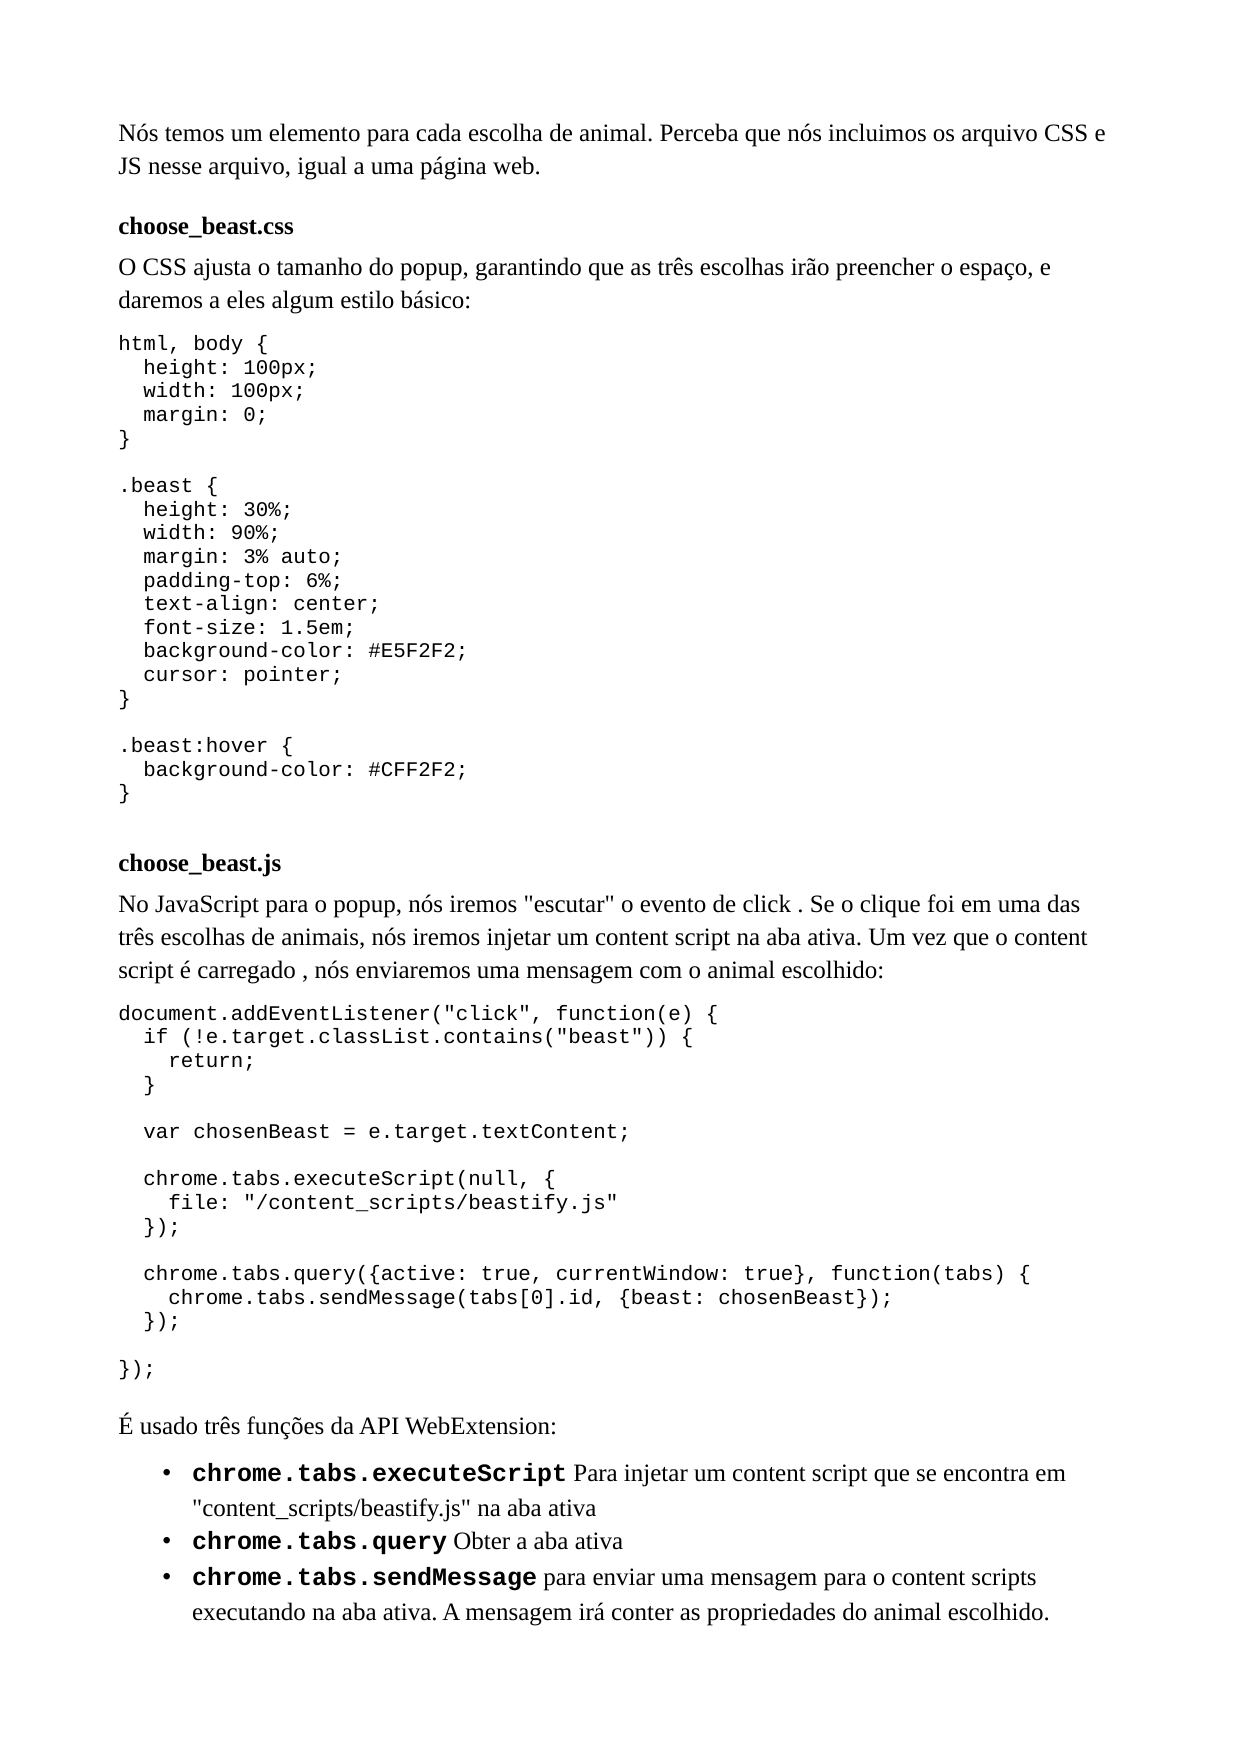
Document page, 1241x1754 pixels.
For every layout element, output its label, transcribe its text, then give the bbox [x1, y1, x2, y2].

text background-color: #E5F2F2; [118, 641, 1122, 664]
subtitle choose_beast.js [118, 848, 1122, 877]
text width: 100px; [118, 380, 1122, 404]
text chrome.tabs.query({active: true, currentWindow: true}, function(tabs) { [118, 1263, 1122, 1287]
text } [118, 688, 1122, 711]
text }); [118, 1310, 1122, 1334]
text height: 100px; [118, 357, 1122, 380]
text height: 30%; [118, 499, 1122, 522]
text html, body { [118, 333, 1122, 357]
text } [118, 1074, 1122, 1097]
text file: "/content_scripts/beastify.js" [118, 1192, 1122, 1216]
list chrome.tabs.query Obter a aba ativa [162, 1526, 1122, 1557]
text Nós temos um elemento para cada escolha de animal. Perceba que nós incluimos os arquivo CSS e JS nesse arquivo, igual a uma página web. [118, 118, 1122, 180]
text No JavaScript para o popup, nós iremos "escutar" o evento de click . Se o clique foi em uma das três escolhas de animais, nós iremos injetar um content script na aba ativa. Um vez que o content script é carregado , nós enviaremos uma mensagem com o animal escolhido: [118, 889, 1122, 984]
text cursor: pointer; [118, 664, 1122, 688]
text } [118, 782, 1122, 806]
text .beast { [118, 475, 1122, 499]
text background-color: #CFF2F2; [118, 759, 1122, 782]
text É usado três funções da API WebExtension: [118, 1411, 1122, 1439]
text width: 90%; [118, 522, 1122, 546]
text chrome.tabs.executeScript(null, { [118, 1168, 1122, 1192]
text var chosenBeast = e.target.textContent; [118, 1121, 1122, 1145]
text } [118, 428, 1122, 451]
text chrome.tabs.sendMessage(tabs[0].id, {beast: chosenBeast}); [118, 1287, 1122, 1310]
text if (!e.target.classList.contains("beast")) { [118, 1027, 1122, 1050]
text text-align: center; [118, 593, 1122, 617]
text margin: 3% auto; [118, 546, 1122, 569]
list chrome.tabs.executeScript Para injetar um content script que se encontra em "content_scripts/beastify.js" na aba ativa [162, 1458, 1122, 1522]
list chrome.tabs.sendMessage para enviar uma mensagem para o content scripts executando na aba ativa. A mensagem irá conter as propriedades do animal escolhido. [162, 1562, 1122, 1626]
subtitle choose_beast.css [118, 211, 1122, 240]
text return; [118, 1050, 1122, 1074]
text O CSS ajusta o tamanho do popup, garantindo que as três escolhas irão preencher o espaço, e daremos a eles algum estilo básico: [118, 252, 1122, 314]
text font-size: 1.5em; [118, 617, 1122, 641]
text .beast:hover { [118, 735, 1122, 759]
text margin: 0; [118, 404, 1122, 428]
text document.addEventListener("click", function(e) { [118, 1003, 1122, 1027]
text }); [118, 1216, 1122, 1239]
text }); [118, 1358, 1122, 1381]
text padding-top: 6%; [118, 569, 1122, 593]
